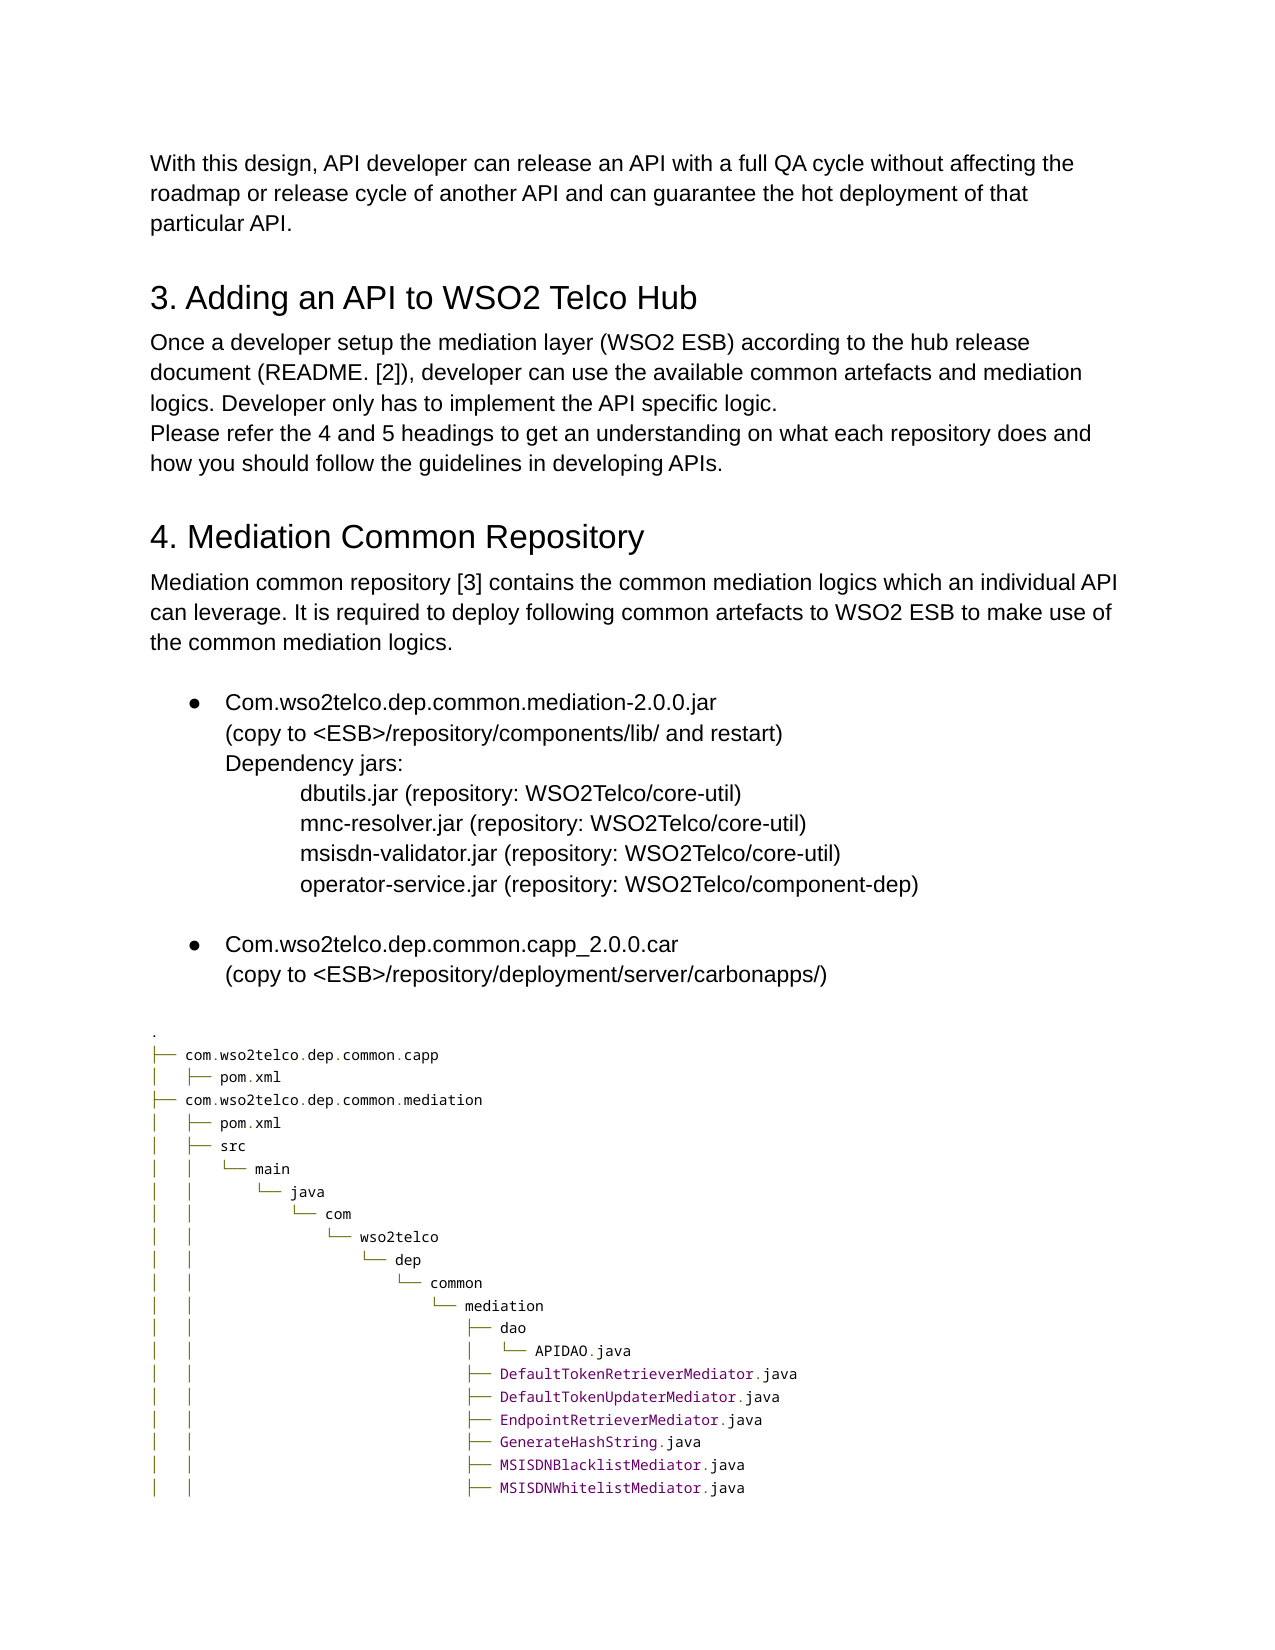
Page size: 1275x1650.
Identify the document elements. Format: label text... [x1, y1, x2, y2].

text ├── com.wso2telco.dep.common.mediation [150, 1090, 1125, 1110]
text │ │ └── java [150, 1181, 1125, 1201]
text dbutils.jar (repository: WSO2Telco/core-util) mnc-resolver.jar (repository: WSO2Telco/core-util) msisdn-validator.jar (repository: WSO2Telco/core-util) [225, 780, 1125, 867]
text │ │ │ └── APIDAO.java [150, 1341, 1125, 1361]
text │ │ └── dep [150, 1250, 1125, 1270]
text │ │ ├── MSISDNWhitelistMediator.java [150, 1478, 1125, 1498]
text (copy to <ESB>/repository/components/lib/ and restart) [150, 719, 1125, 746]
text │ │ ├── dao [150, 1318, 1125, 1338]
text │ │ └── common [150, 1273, 1125, 1292]
text . [150, 1022, 1125, 1042]
text │ │ ├── GenerateHashString.java [150, 1432, 1125, 1452]
list Com.wso2telco.dep.common.mediation-2.0.0.jar [187, 689, 1125, 716]
subtitle 4. Mediation Common Repository [150, 518, 1125, 556]
text │ │ ├── DefaultTokenUpdaterMediator.java [150, 1387, 1125, 1407]
text ├── com.wso2telco.dep.common.capp [150, 1044, 1125, 1064]
text │ │ ├── DefaultTokenRetrieverMediator.java [150, 1364, 1125, 1384]
text operator-service.jar (repository: WSO2Telco/component-dep) [225, 871, 1125, 897]
text With this design, API developer can release an API with a full QA cycle without affecting the roadmap or release cycle of another API and can guarantee the hot deployment of that particular API. [150, 150, 1125, 237]
text │ │ └── main [150, 1158, 1125, 1178]
text (copy to <ESB>/repository/deployment/server/carbonapps/) [150, 961, 1125, 988]
text Dependency jars: [150, 750, 1125, 776]
text │ ├── src [150, 1136, 1125, 1156]
text │ │ ├── MSISDNBlacklistMediator.java [150, 1455, 1125, 1475]
subtitle 3. Adding an API to WSO2 Telco Hub [150, 278, 1125, 317]
text │ │ └── mediation [150, 1295, 1125, 1315]
text Once a developer setup the mediation layer (WSO2 ESB) according to the hub release document (README. [2]), developer can use the available common artefacts and mediation logics. Developer only has to implement the API specific logic. [150, 329, 1125, 416]
list Com.wso2telco.dep.common.capp_2.0.0.car [187, 931, 1125, 957]
text │ ├── pom.xml [150, 1067, 1125, 1087]
text │ │ └── wso2telco [150, 1227, 1125, 1247]
text Please refer the 4 and 5 headings to get an understanding on what each repository does and how you should follow the guidelines in developing APIs. [150, 420, 1125, 476]
text │ │ └── com [150, 1204, 1125, 1224]
text Mediation common repository [3] contains the common mediation logics which an individual API can leverage. It is required to deploy following common artefacts to WSO2 ESB to make use of the common mediation logics. [150, 568, 1125, 655]
text │ ├── pom.xml [150, 1113, 1125, 1133]
text │ │ ├── EndpointRetrieverMediator.java [150, 1409, 1125, 1429]
